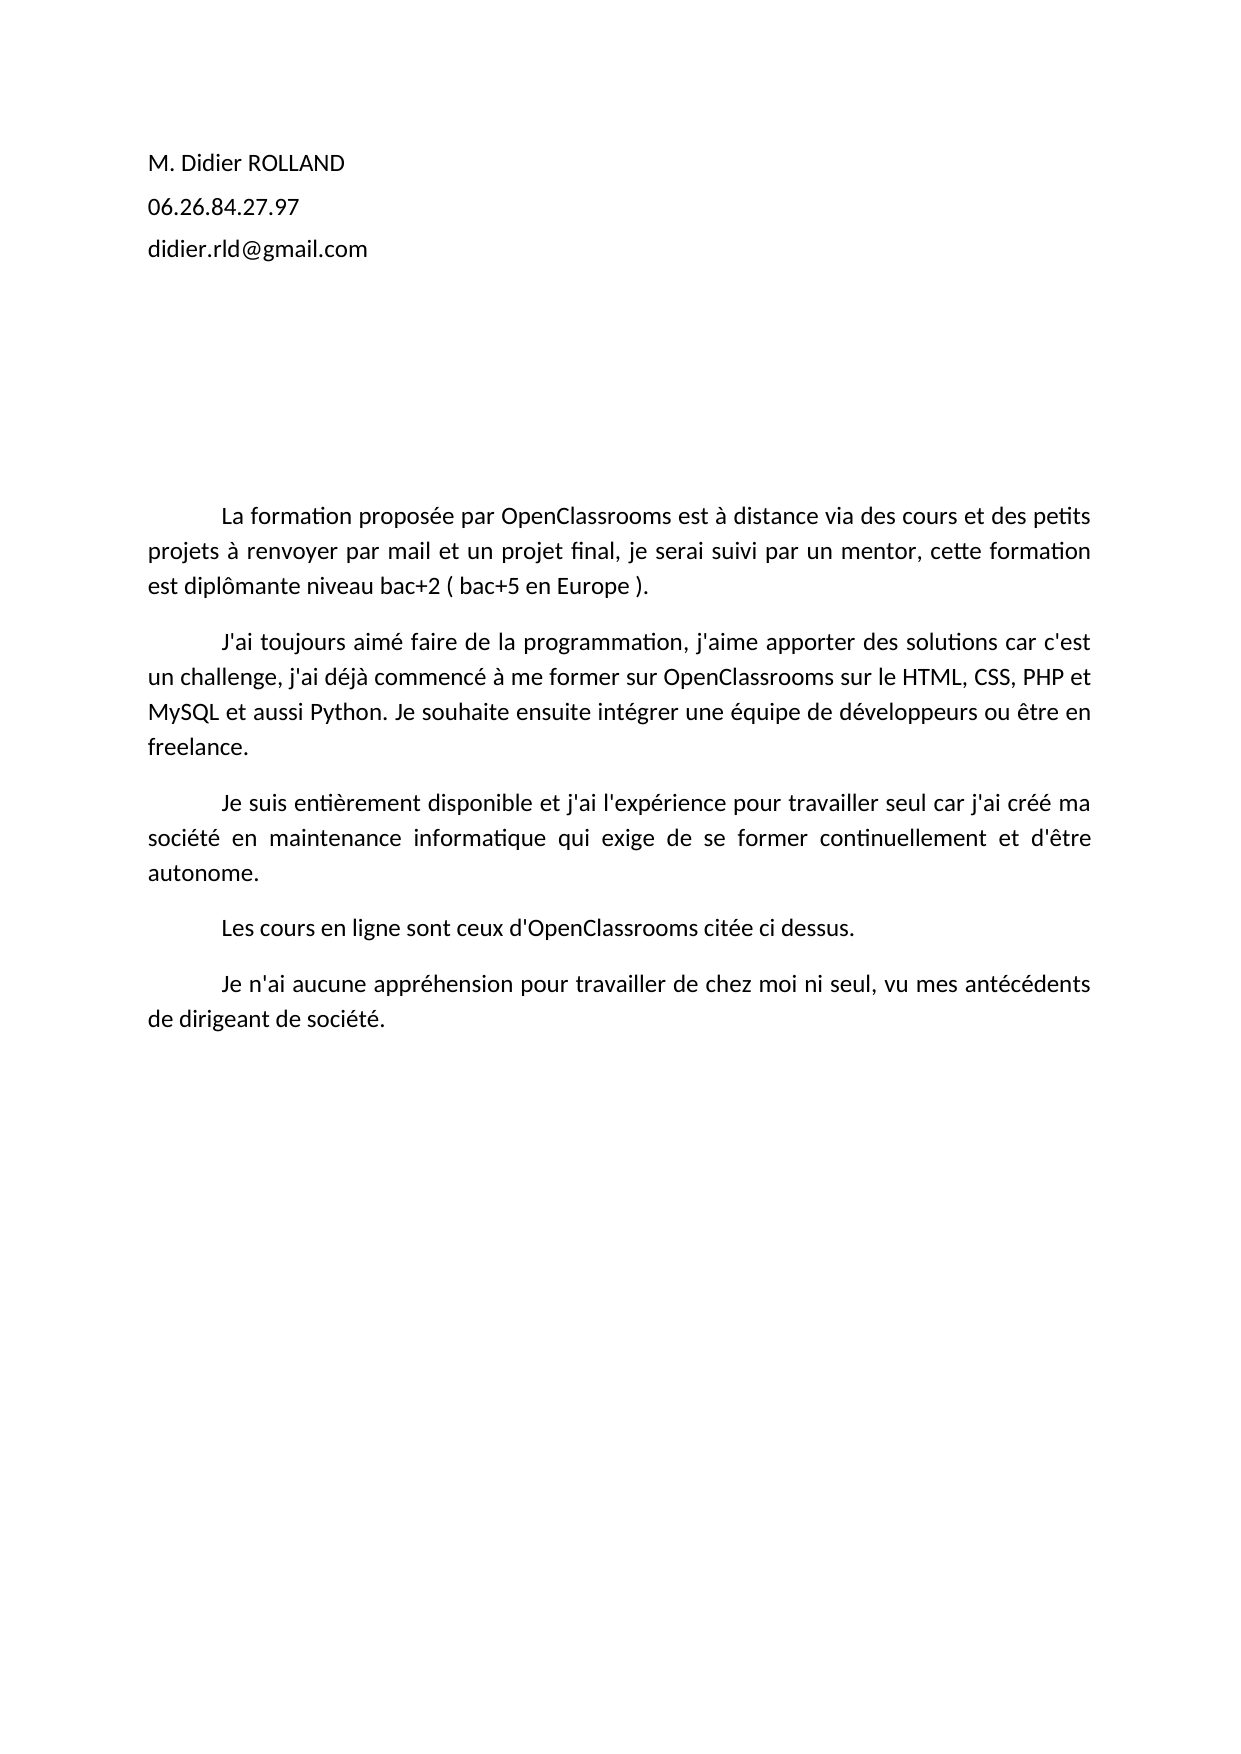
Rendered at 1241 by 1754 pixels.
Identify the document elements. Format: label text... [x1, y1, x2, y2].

text didier.rld@gmail.com [148, 234, 1093, 264]
text M. Didier ROLLAND [148, 148, 1093, 178]
text Je n'ai aucune appréhension pour travailler de chez moi ni seul, vu mes antécédents de dirigeant de société. [148, 968, 1093, 1034]
text Je suis entièrement disponible et j'ai l'expérience pour travailler seul car j'ai créé ma société en maintenance informatique qui exige de se former continuellement et d'être autonome. [148, 787, 1093, 887]
text J'ai toujours aimé faire de la programmation, j'aime apporter des solutions car c'est un challenge, j'ai déjà commencé à me former sur OpenClassrooms sur le HTML, CSS, PHP et MySQL et aussi Python. Je souhaite ensuite intégrer une équipe de développeurs ou être en freelance. [148, 626, 1093, 761]
text 06.26.84.27.97 [148, 191, 1093, 221]
text La formation proposée par OpenClassrooms est à distance via des cours et des petits projets à renvoyer par mail et un projet final, je serai suivi par un mentor, cette formation est diplômante niveau bac+2 ( bac+5 en Europe ). [148, 500, 1093, 601]
text Les cours en ligne sont ceux d'OpenClassrooms citée ci dessus. [148, 912, 1093, 943]
